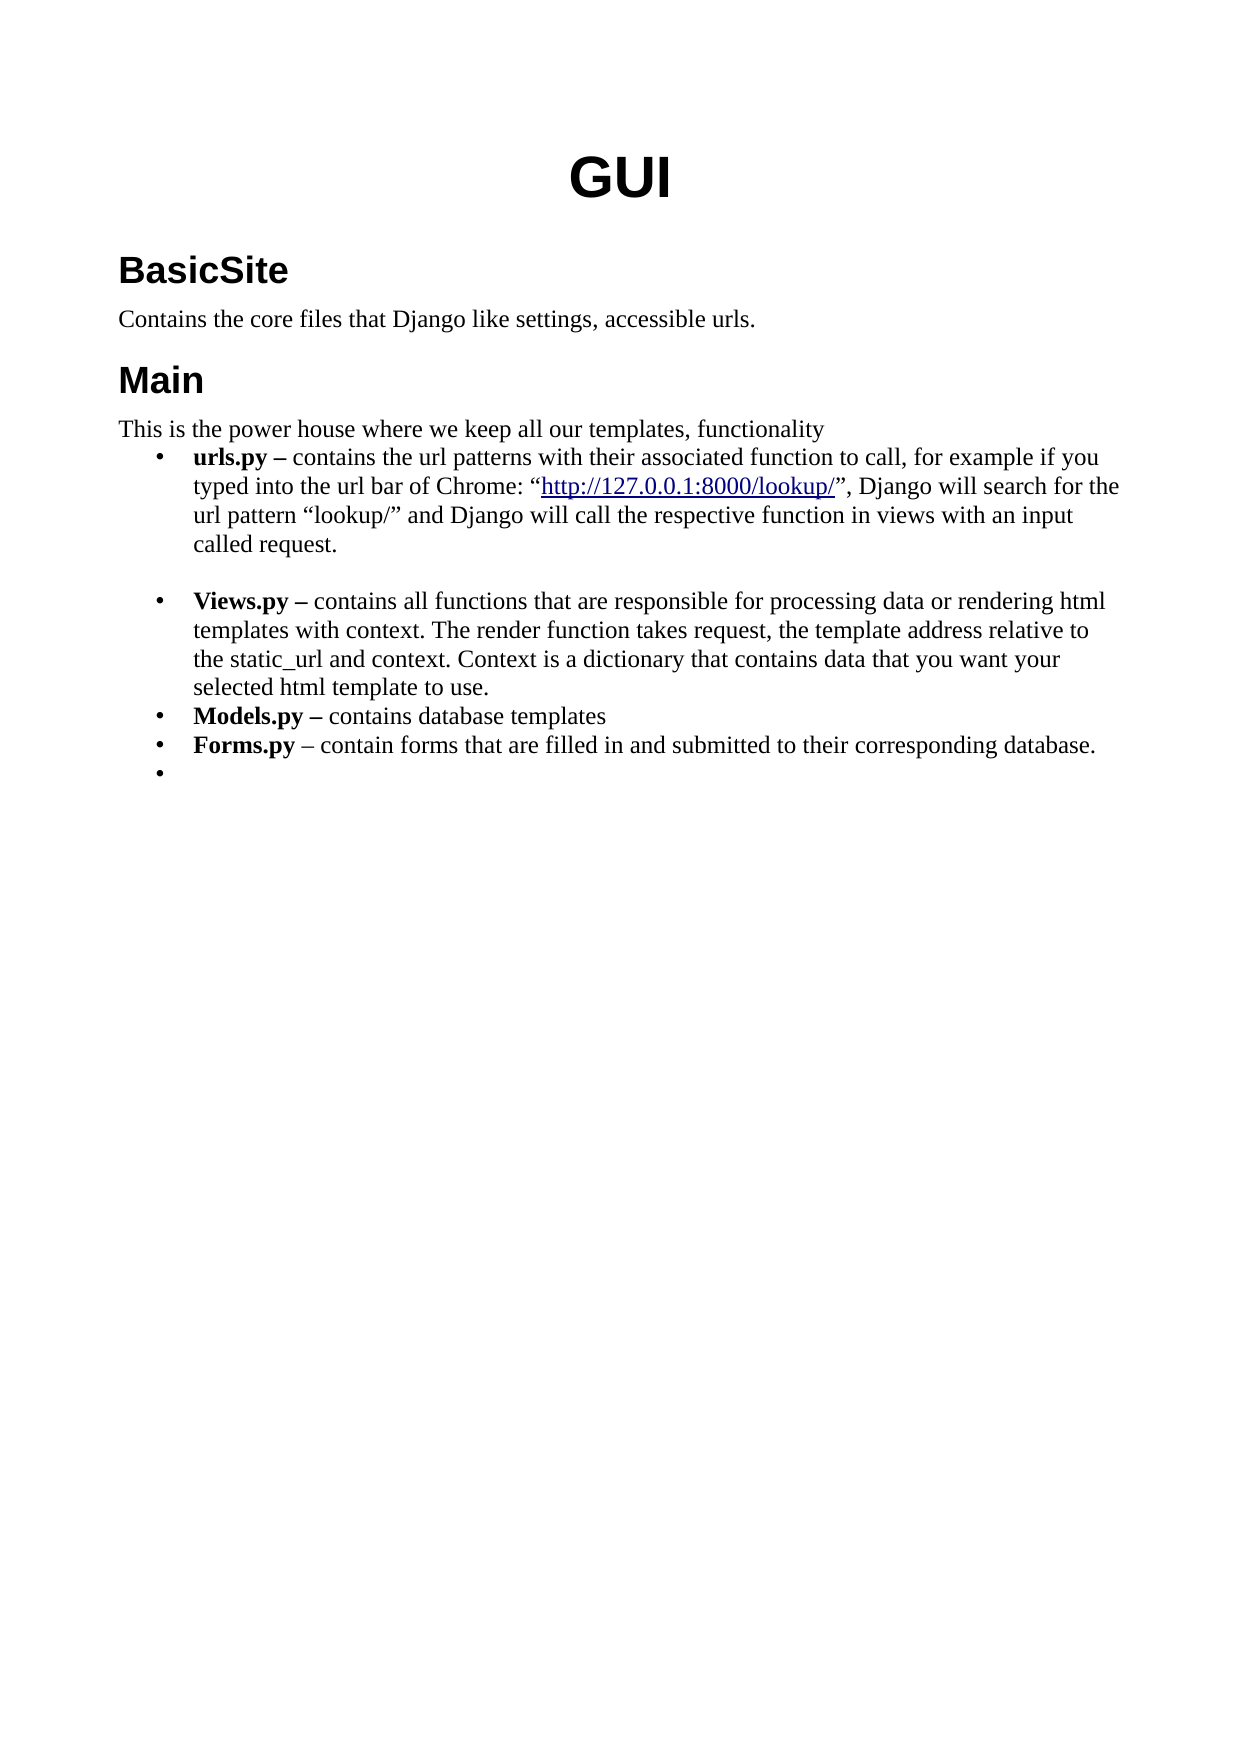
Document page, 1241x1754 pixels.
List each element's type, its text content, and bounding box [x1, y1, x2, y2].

subtitle BasicSite [118, 248, 1122, 291]
list Forms.py – contain forms that are filled in and submitted to their corresponding database. [156, 730, 1122, 759]
text Contains the core files that Django like settings, accessible urls. [118, 304, 1122, 333]
list Views.py – contains all functions that are responsible for processing data or rendering html templates with context. The render function takes request, the template address relative to the static_url and context. Context is a dictionary that contains data that you want your selected html template to use. [156, 586, 1122, 701]
title GUI [118, 143, 1122, 210]
text This is the power house where we keep all our templates, functionality [118, 414, 1122, 442]
subtitle Main [118, 358, 1122, 401]
list urls.py – contains the url patterns with their associated function to call, for example if you typed into the url bar of Chrome: “http://127.0.0.1:8000/lookup/”, Django will search for the url pattern “lookup/” and Django will call the respective function in views with an input called request. [156, 442, 1122, 557]
list Models.py – contains database templates [156, 701, 1122, 730]
